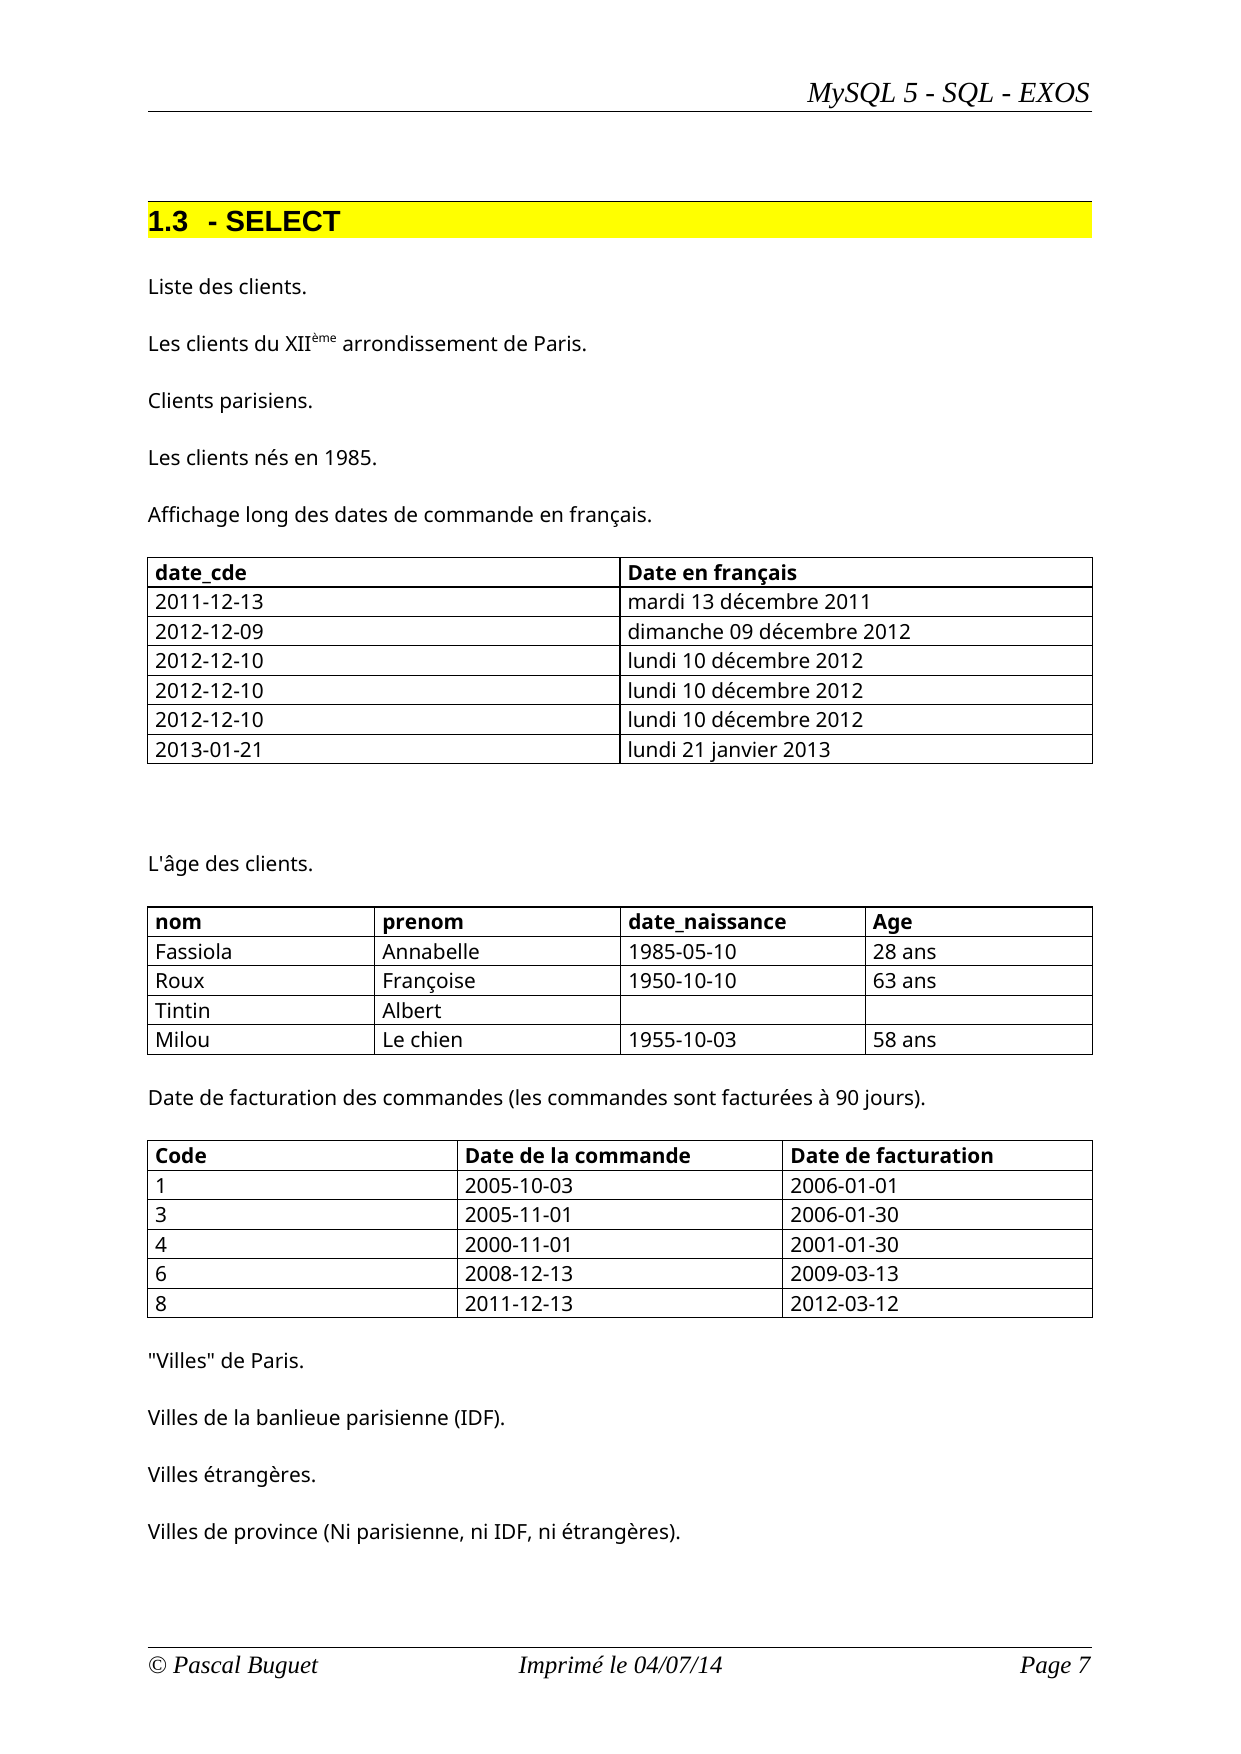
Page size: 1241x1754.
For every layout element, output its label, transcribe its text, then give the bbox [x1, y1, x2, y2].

table_cell Fassiola [148, 937, 374, 965]
subtitle - SELECT [148, 202, 1092, 238]
table_header Date de facturation [783, 1141, 1092, 1170]
table_cell 28 ans [866, 937, 1092, 965]
table_cell 2013-01-21 [148, 735, 619, 763]
text "Villes" de Paris. [148, 1347, 1092, 1375]
table_cell 2006-01-30 [783, 1200, 1092, 1229]
table_cell 1985-05-10 [621, 937, 865, 965]
table_cell 4 [148, 1230, 457, 1258]
table_cell [866, 996, 1092, 1024]
table_cell 3 [148, 1200, 457, 1229]
table_header date_cde [148, 558, 619, 586]
table_cell 2011-12-13 [148, 588, 619, 616]
table_cell 8 [148, 1289, 457, 1317]
table_cell Tintin [148, 996, 374, 1024]
table_header Date de la commande [458, 1141, 782, 1170]
table_cell 2009-03-13 [783, 1259, 1092, 1288]
table_header Code [148, 1141, 457, 1170]
table_cell 1950-10-10 [621, 966, 865, 995]
text Les clients du XIIème arrondissement de Paris. [148, 329, 1092, 358]
table_cell 2005-11-01 [458, 1200, 782, 1229]
text Date de facturation des commandes (les commandes sont facturées à 90 jours). [148, 1083, 1092, 1112]
table_cell Milou [148, 1025, 374, 1054]
table_cell 58 ans [866, 1025, 1092, 1054]
table_cell 2012-03-12 [783, 1289, 1092, 1317]
table_cell Le chien [375, 1025, 620, 1054]
text Les clients nés en 1985. [148, 443, 1092, 472]
text Affichage long des dates de commande en français. [148, 500, 1092, 528]
table_cell 2008-12-13 [458, 1259, 782, 1288]
table_cell 2000-11-01 [458, 1230, 782, 1258]
table_header date_naissance [621, 908, 865, 936]
table_cell lundi 10 décembre 2012 [621, 646, 1092, 675]
table_header Age [866, 908, 1092, 936]
table_cell dimanche 09 décembre 2012 [621, 617, 1092, 645]
table_cell 6 [148, 1259, 457, 1288]
table_cell 63 ans [866, 966, 1092, 995]
table_header nom [148, 908, 374, 936]
table_cell Françoise [375, 966, 620, 995]
table_cell 2005-10-03 [458, 1171, 782, 1199]
text Liste des clients. [148, 272, 1092, 301]
table_cell 2012-12-10 [148, 705, 619, 734]
table_cell 2001-01-30 [783, 1230, 1092, 1258]
table_cell 2012-12-10 [148, 646, 619, 675]
table_cell 1 [148, 1171, 457, 1199]
table_cell [621, 996, 865, 1024]
text Clients parisiens. [148, 386, 1092, 415]
table_cell 2012-12-10 [148, 676, 619, 704]
table_cell Albert [375, 996, 620, 1024]
text Villes étrangères. [148, 1460, 1092, 1489]
table_cell lundi 21 janvier 2013 [621, 735, 1092, 763]
table_cell mardi 13 décembre 2011 [621, 588, 1092, 616]
table_header prenom [375, 908, 620, 936]
table_cell Roux [148, 966, 374, 995]
table_cell lundi 10 décembre 2012 [621, 705, 1092, 734]
table_cell lundi 10 décembre 2012 [621, 676, 1092, 704]
table_cell 2006-01-01 [783, 1171, 1092, 1199]
text Villes de province (Ni parisienne, ni IDF, ni étrangères). [148, 1517, 1092, 1546]
table_cell 1955-10-03 [621, 1025, 865, 1054]
table_header Date en français [621, 558, 1092, 586]
table_cell Annabelle [375, 937, 620, 965]
table_cell 2011-12-13 [458, 1289, 782, 1317]
text L'âge des clients. [148, 849, 1092, 878]
table_cell 2012-12-09 [148, 617, 619, 645]
text Villes de la banlieue parisienne (IDF). [148, 1403, 1092, 1432]
